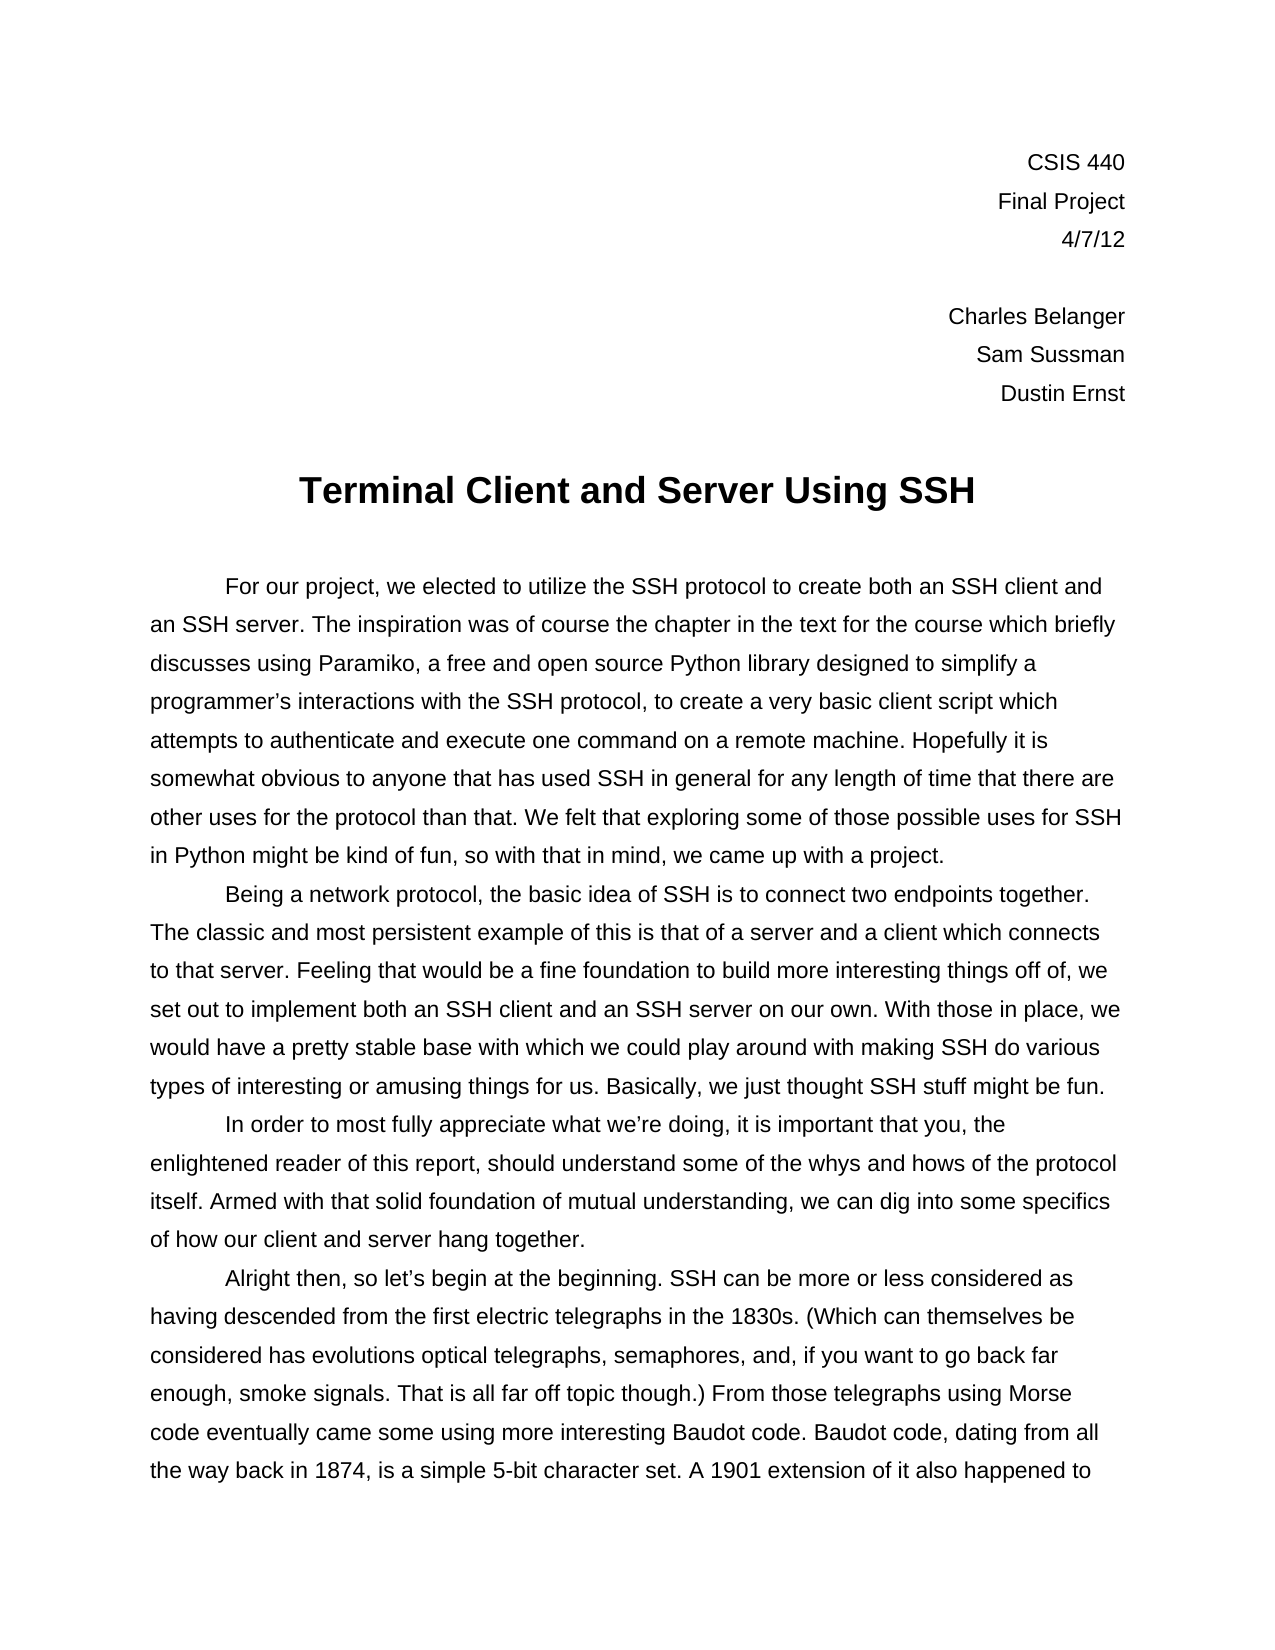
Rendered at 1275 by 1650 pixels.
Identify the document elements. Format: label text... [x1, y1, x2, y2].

text CSIS 440 [150, 150, 1125, 176]
text 4/7/12 [150, 227, 1125, 252]
text Alright then, so let’s begin at the beginning. SSH can be more or less considered as having descended from the first electric telegraphs in the 1830s. (Which can themselves be considered has evolutions optical telegraphs, semaphores, and, if you want to go back far enough, smoke signals. That is all far off topic though.) From those telegraphs using Morse code eventually came some using more interesting Baudot code. Baudot code, dating from all the way back in 1874, is a simple 5-bit character set. A 1901 extension of it also happened to [150, 1266, 1125, 1483]
text Being a network protocol, the basic idea of SSH is to connect two endpoints together. The classic and most persistent example of this is that of a server and a client which connects to that server. Feeling that would be a fine foundation to build more interesting things off of, we set out to implement both an SSH client and an SSH server on our own. With those in place, we would have a pretty stable base with which we could play around with making SSH do various types of interesting or amusing things for us. Basically, we just thought SSH stuff might be fun. [150, 881, 1125, 1099]
text Final Project [150, 188, 1125, 214]
text Charles Belanger [150, 304, 1125, 329]
text In order to most fully appreciate what we’re doing, it is important that you, the enlightened reader of this report, should understand some of the whys and hows of the protocol itself. Armed with that solid foundation of mutual understanding, we can dig into some specifics of how our client and server hang together. [150, 1112, 1125, 1253]
subtitle Terminal Client and Server Using SSH [150, 469, 1125, 511]
text For our project, we elected to utilize the SSH protocol to create both an SSH client and an SSH server. The inspiration was of course the chapter in the text for the course which briefly discusses using Paramiko, a free and open source Python library designed to simplify a programmer’s interactions with the SSH protocol, to create a very basic client script which attempts to authenticate and execute one command on a remote machine. Hopefully it is somewhat obvious to anyone that has used SSH in general for any length of time that there are other uses for the protocol than that. We felt that exploring some of those possible uses for SSH in Python might be kind of fun, so with that in mind, we came up with a project. [150, 574, 1125, 868]
text Dustin Ernst [150, 381, 1125, 406]
text Sam Sussman [150, 342, 1125, 368]
